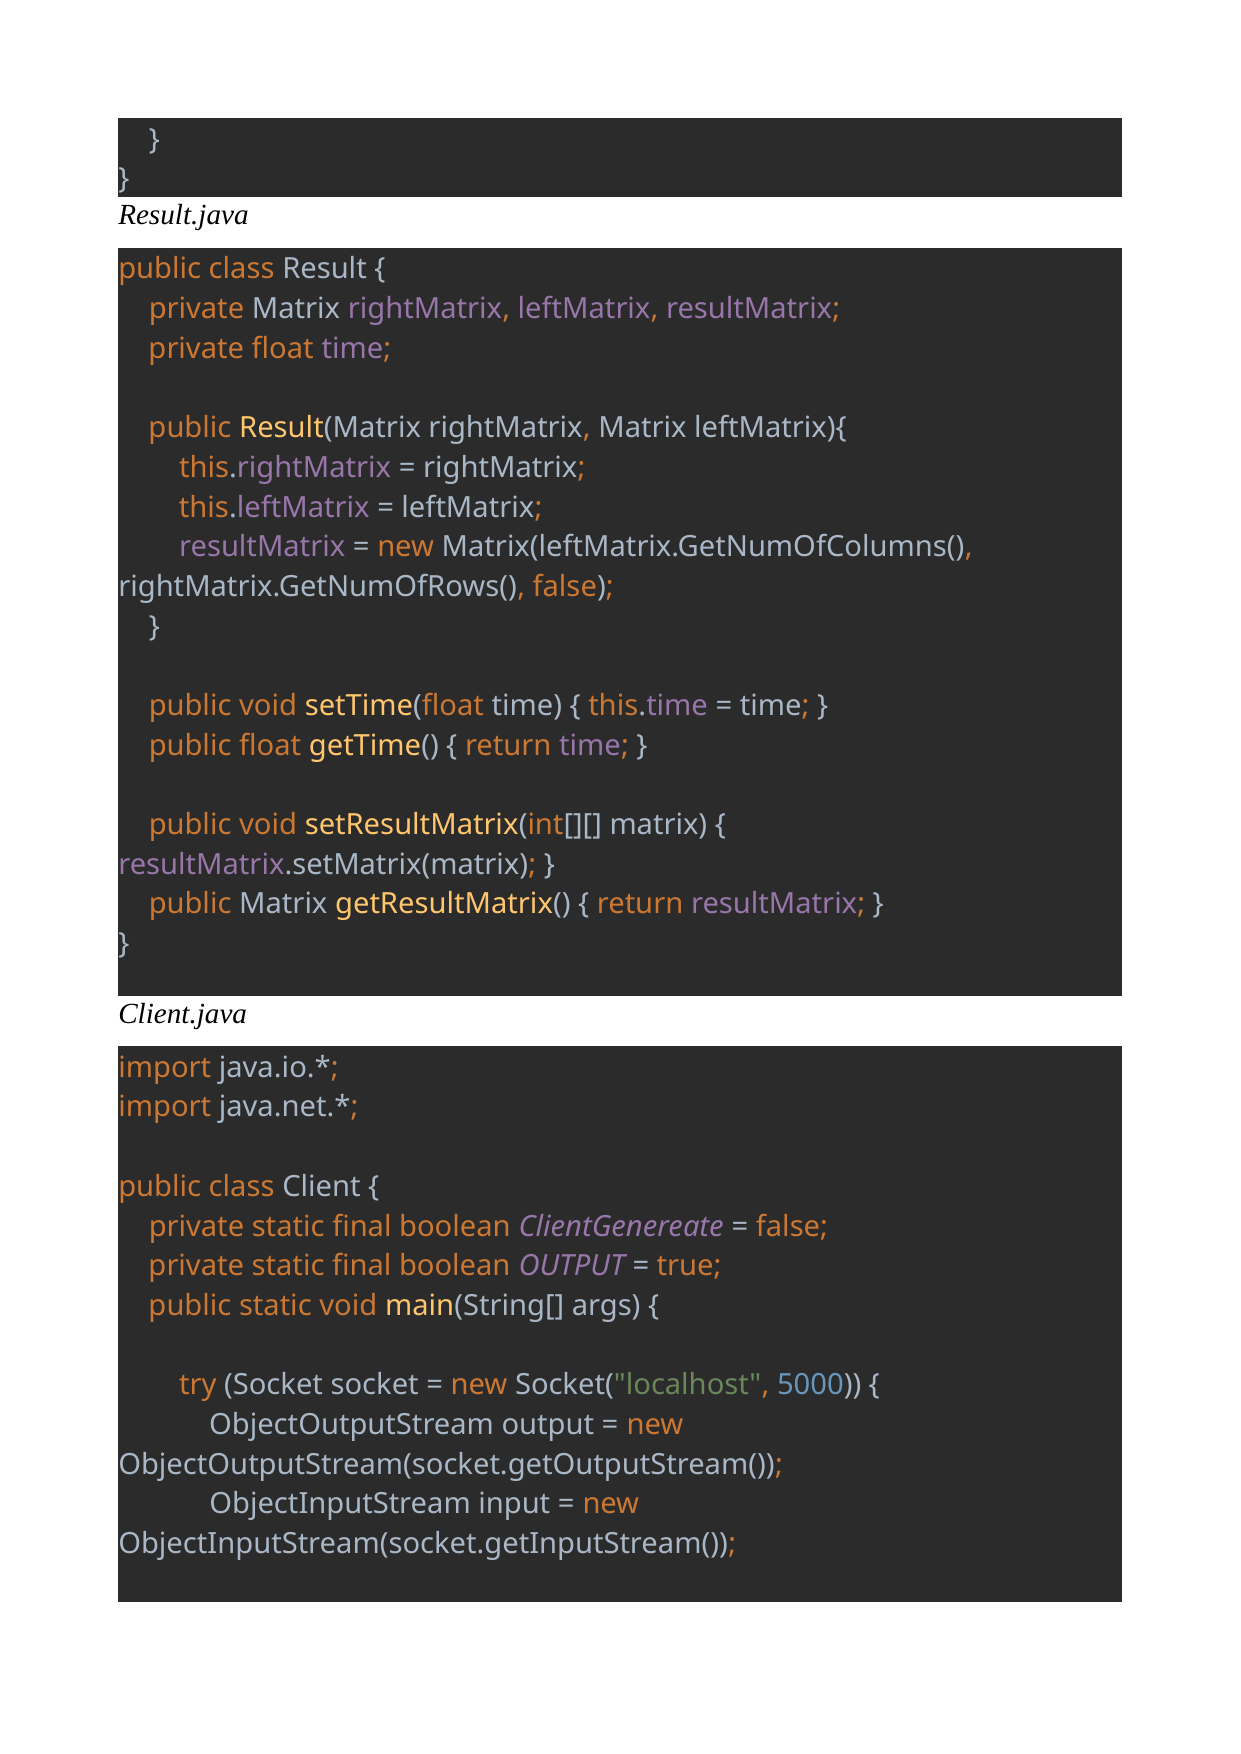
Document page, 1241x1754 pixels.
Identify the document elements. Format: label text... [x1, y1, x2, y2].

text import java.io.*; import java.net.*; public class Client { private static final boolean ClientGenereate = false; private static final boolean OUTPUT = true; public static void main(String[] args) { try (Socket socket = new Socket("localhost", 5000)) { ObjectOutputStream output = new ObjectOutputStream(socket.getOutputStream()); ObjectInputStream input = new ObjectInputStream(socket.getInputStream()); [118, 1046, 1122, 1602]
text } } [118, 118, 1122, 197]
text public class Result { private Matrix rightMatrix, leftMatrix, resultMatrix; private float time; public Result(Matrix rightMatrix, Matrix leftMatrix){ this.rightMatrix = rightMatrix; this.leftMatrix = leftMatrix; resultMatrix = new Matrix(leftMatrix.GetNumOfColumns(), rightMatrix.GetNumOfRows(), false); } public void setTime(float time) { this.time = time; } public float getTime() { return time; } public void setResultMatrix(int[][] matrix) { resultMatrix.setMatrix(matrix); } public Matrix getResultMatrix() { return resultMatrix; } } [118, 248, 1122, 996]
text Client.java [118, 996, 1122, 1029]
text Result.java [118, 197, 1122, 231]
